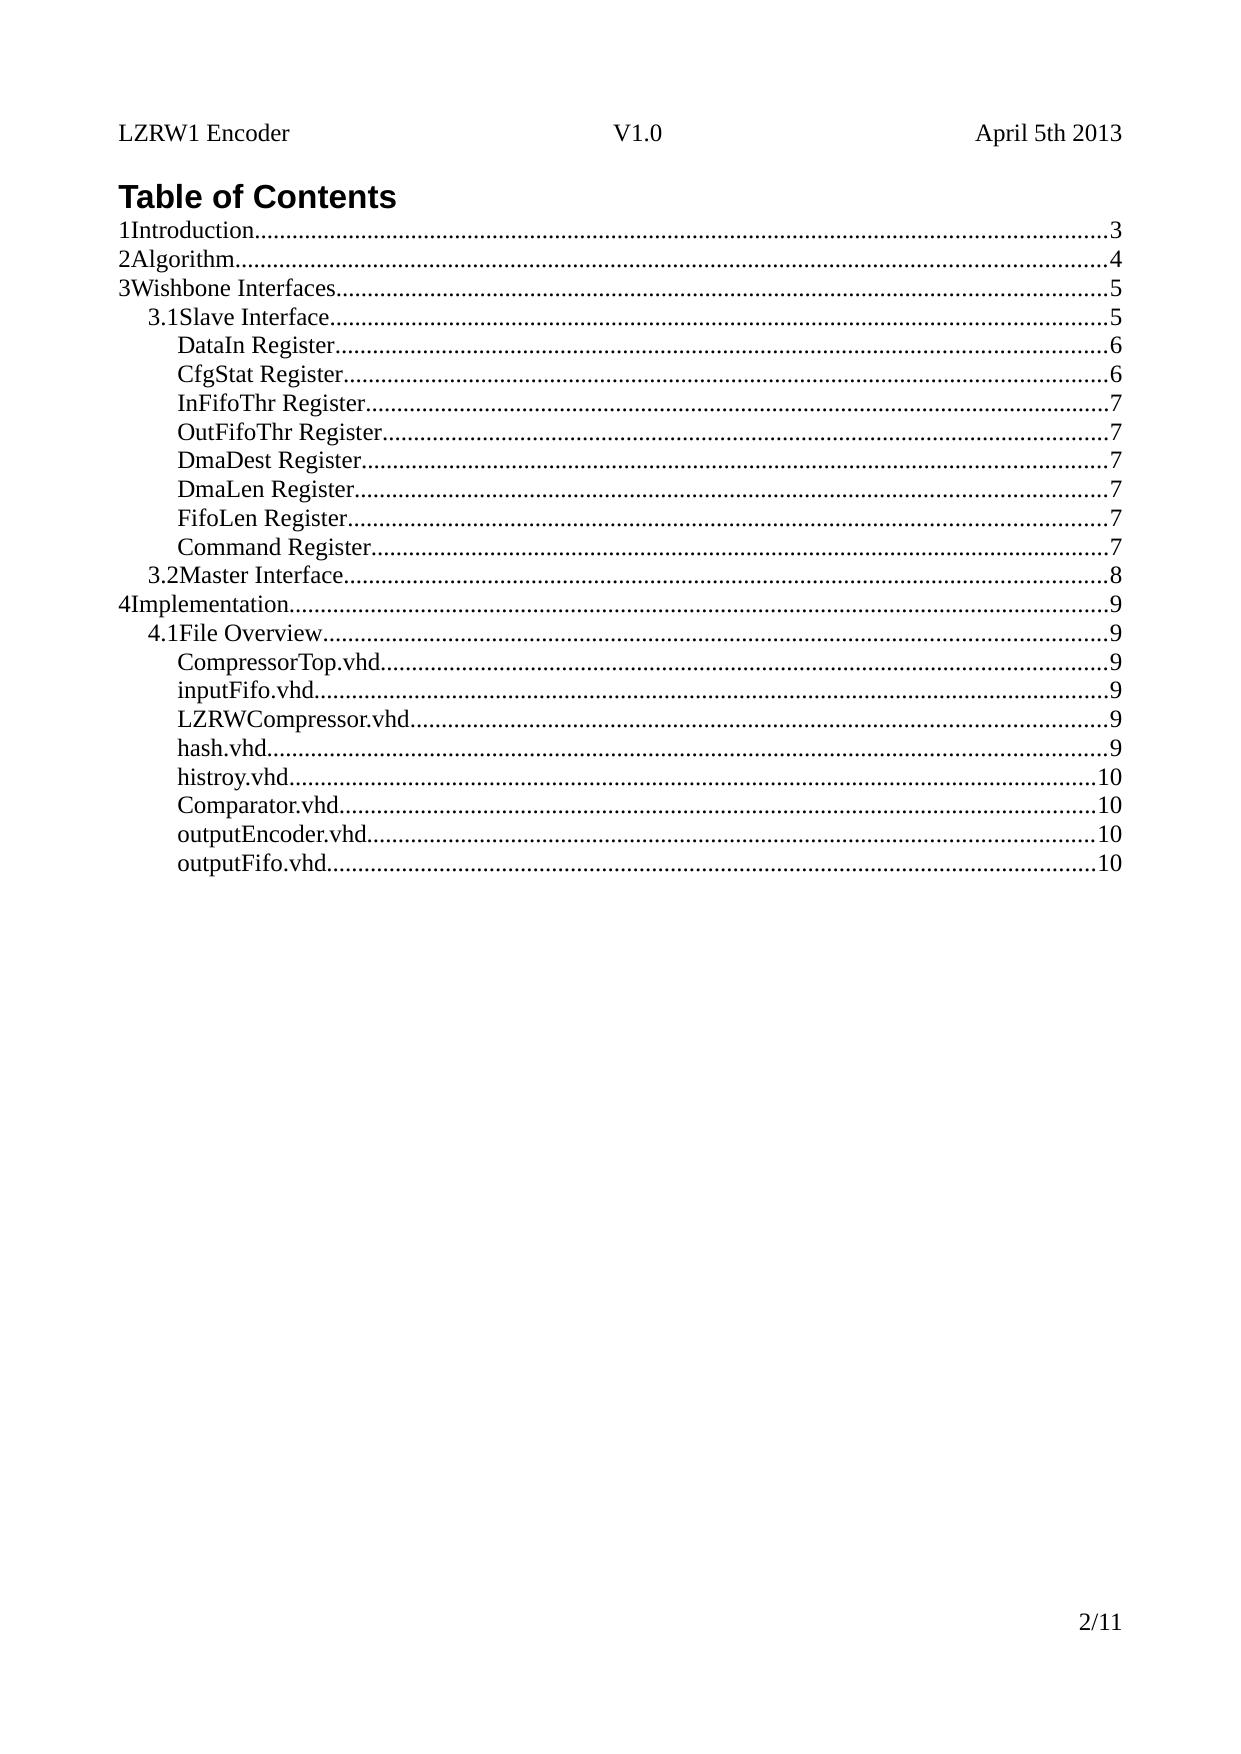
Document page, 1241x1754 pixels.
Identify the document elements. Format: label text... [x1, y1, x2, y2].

text 1Introduction 3 [118, 215, 1122, 244]
text 3.1Slave Interface 5 [148, 302, 1122, 330]
text 3Wishbone Interfaces 5 [118, 273, 1122, 302]
text outputFifo.vhd 10 [177, 848, 1122, 877]
text CompressorTop.vhd 9 [177, 647, 1122, 675]
text DmaDest Register 7 [177, 445, 1122, 474]
text histroy.vhd 10 [177, 762, 1122, 790]
text 4.1File Overview 9 [148, 618, 1122, 647]
text OutFifoThr Register 7 [177, 417, 1122, 445]
text LZRWCompressor.vhd 9 [177, 704, 1122, 733]
text 4Implementation 9 [118, 589, 1122, 618]
text DmaLen Register 7 [177, 474, 1122, 503]
text outputEncoder.vhd 10 [177, 819, 1122, 848]
text Command Register 7 [177, 532, 1122, 560]
text InFifoThr Register 7 [177, 388, 1122, 417]
text CfgStat Register 6 [177, 359, 1122, 388]
text FifoLen Register 7 [177, 503, 1122, 532]
text inputFifo.vhd 9 [177, 675, 1122, 704]
text Comparator.vhd 10 [177, 790, 1122, 819]
subtitle Table of Contents [118, 177, 1122, 215]
text 2Algorithm 4 [118, 244, 1122, 273]
text DataIn Register 6 [177, 330, 1122, 359]
text 3.2Master Interface 8 [148, 560, 1122, 589]
text hash.vhd 9 [177, 733, 1122, 762]
